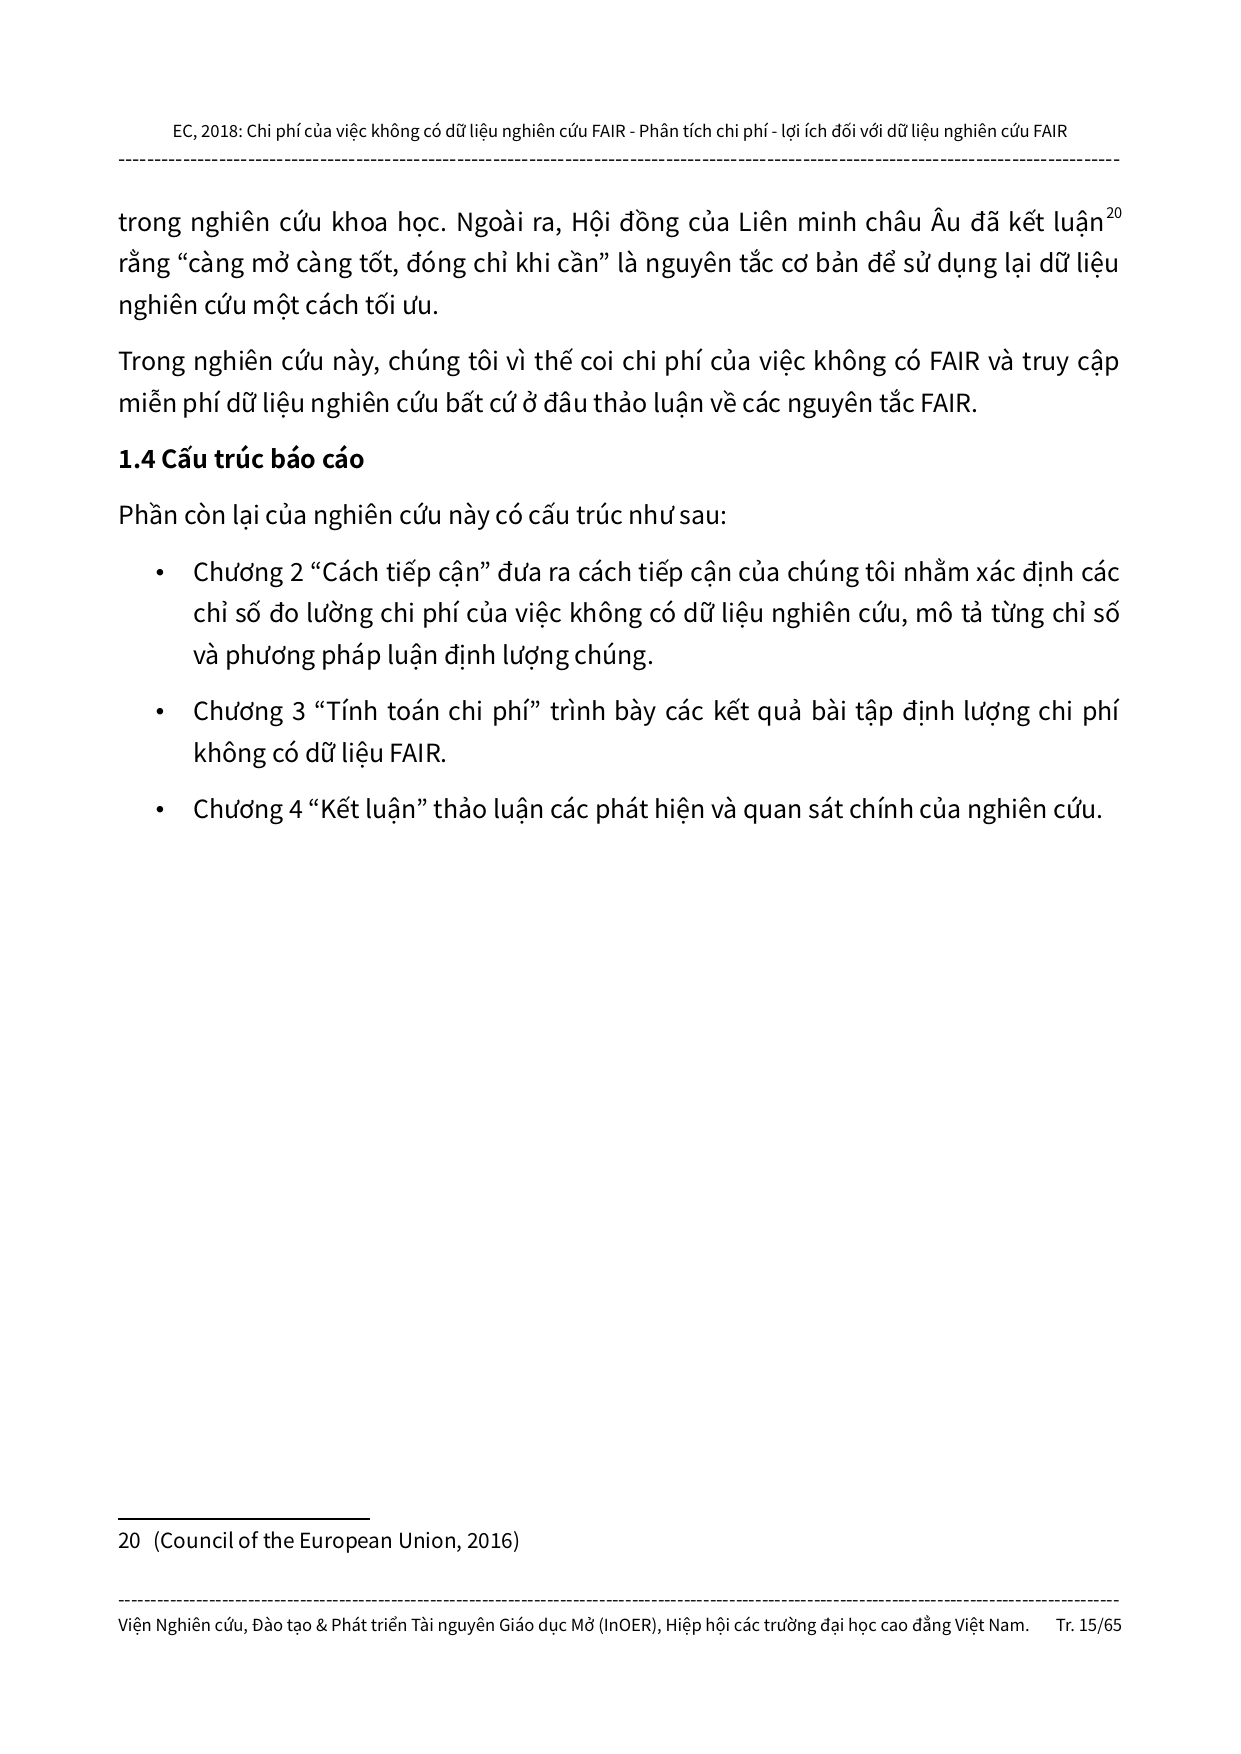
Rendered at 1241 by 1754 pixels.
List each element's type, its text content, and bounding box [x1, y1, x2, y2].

text trong nghiên cứu khoa học. Ngoài ra, Hội đồng của Liên minh châu Âu đã kết luận rằng “càng mở càng tốt, đóng chỉ khi cần” là nguyên tắc cơ bản để sử dụng lại dữ liệu nghiên cứu một cách tối ưu. [118, 202, 1122, 322]
list Chương 4 “Kết luận” thảo luận các phát hiện và quan sát chính của nghiên cứu. [156, 789, 1122, 826]
list Chương 2 “Cách tiếp cận” đưa ra cách tiếp cận của chúng tôi nhằm xác định các chỉ số đo lường chi phí của việc không có dữ liệu nghiên cứu, mô tả từng chỉ số và phương pháp luận định lượng chúng. [156, 552, 1122, 672]
text Trong nghiên cứu này, chúng tôi vì thế coi chi phí của việc không có FAIR và truy cập miễn phí dữ liệu nghiên cứu bất cứ ở đâu thảo luận về các nguyên tắc FAIR. [118, 342, 1122, 419]
text 1.4 Cấu trúc báo cáo [118, 439, 1122, 476]
text Phần còn lại của nghiên cứu này có cấu trúc như sau: [118, 496, 1122, 532]
list Chương 3 “Tính toán chi phí” trình bày các kết quả bài tập định lượng chi phí không có dữ liệu FAIR. [156, 692, 1122, 769]
text (Council of the European Union, 2016) [118, 1525, 1122, 1555]
